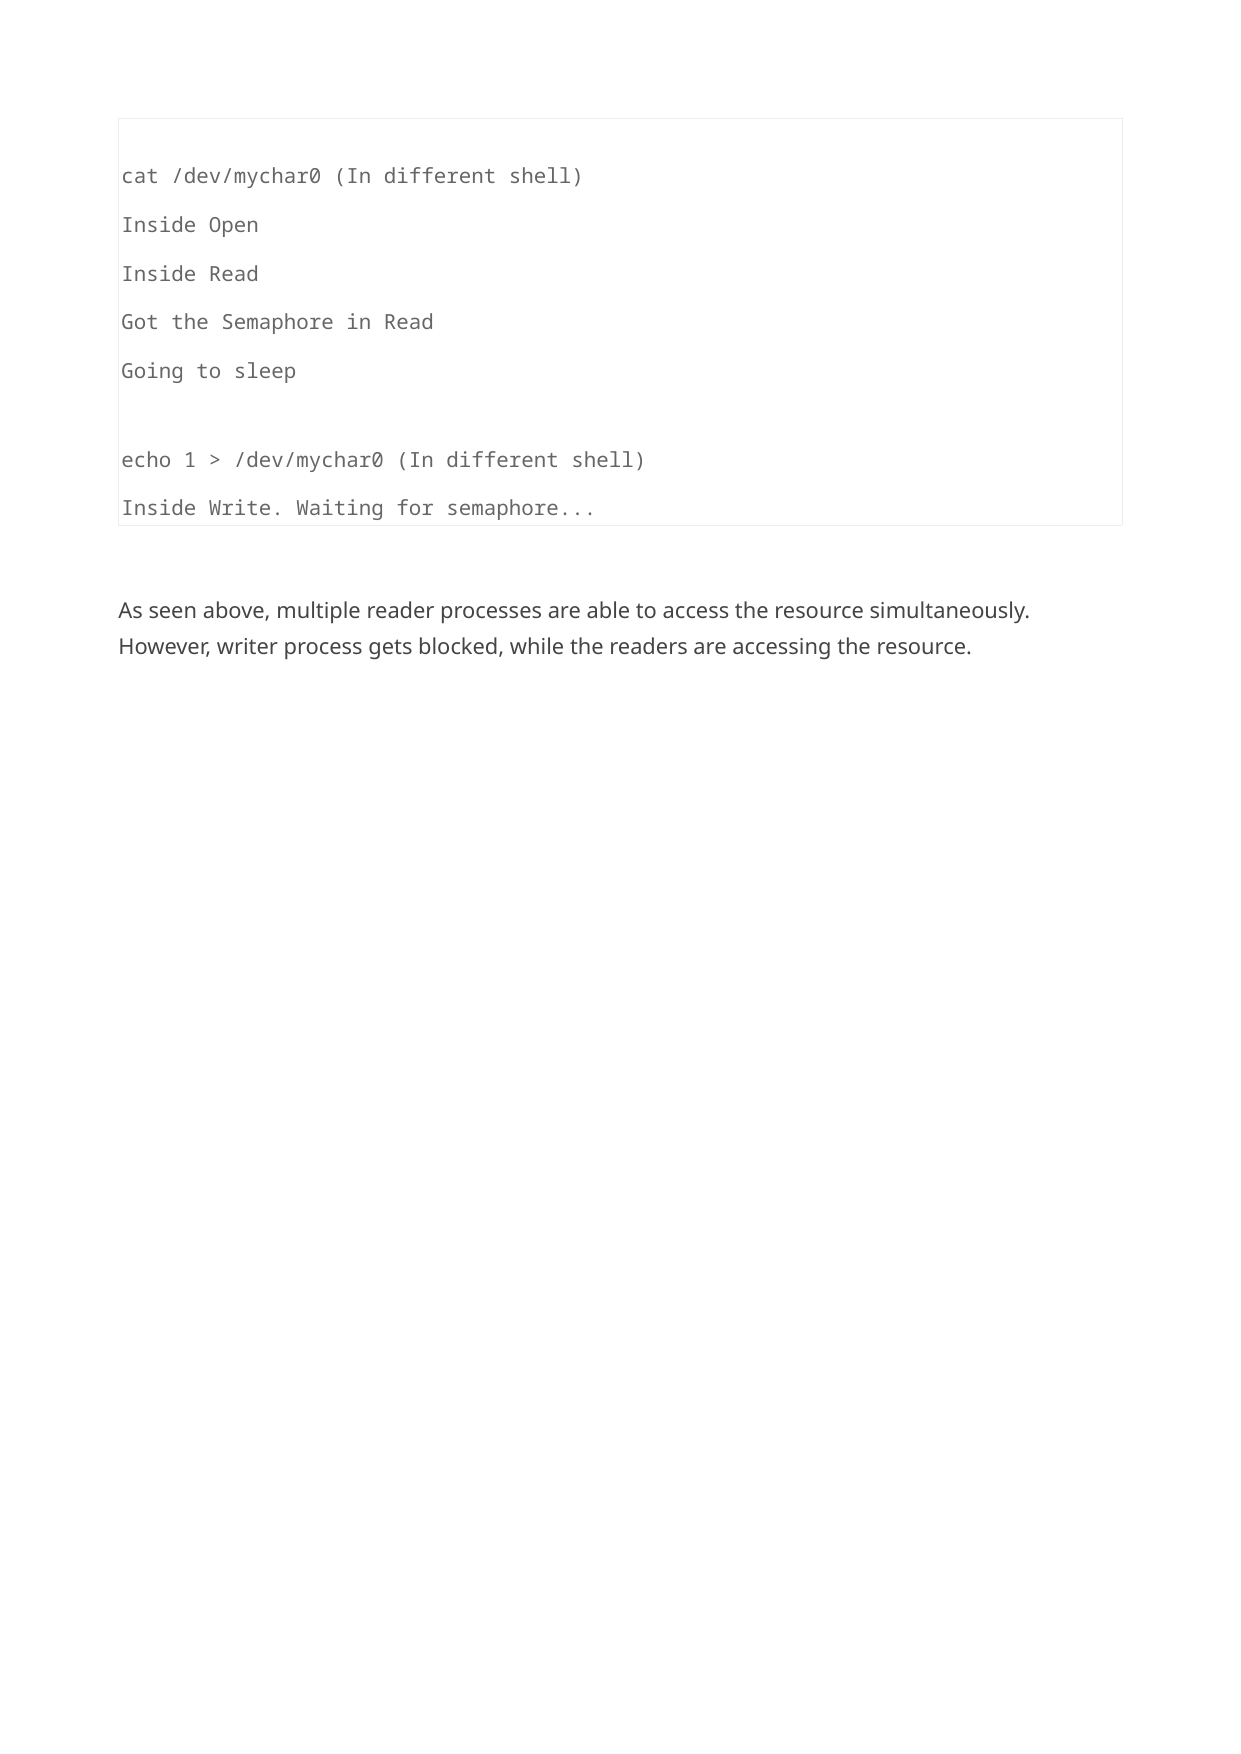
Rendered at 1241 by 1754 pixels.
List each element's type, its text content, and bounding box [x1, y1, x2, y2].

text Going to sleep [119, 353, 1122, 384]
text Inside Open [119, 207, 1122, 238]
text Got the Semaphore in Read [119, 304, 1122, 336]
text echo 1 > /dev/mychar0 (In different shell) [119, 442, 1122, 473]
text As seen above, multiple reader processes are able to access the resource simultaneously. However, writer process gets blocked, while the readers are accessing the resource. [118, 595, 1122, 661]
text Inside Write. Waiting for semaphore... [119, 490, 1122, 525]
text Inside Read [119, 256, 1122, 287]
text cat /dev/mychar0 (In different shell) [119, 158, 1122, 190]
